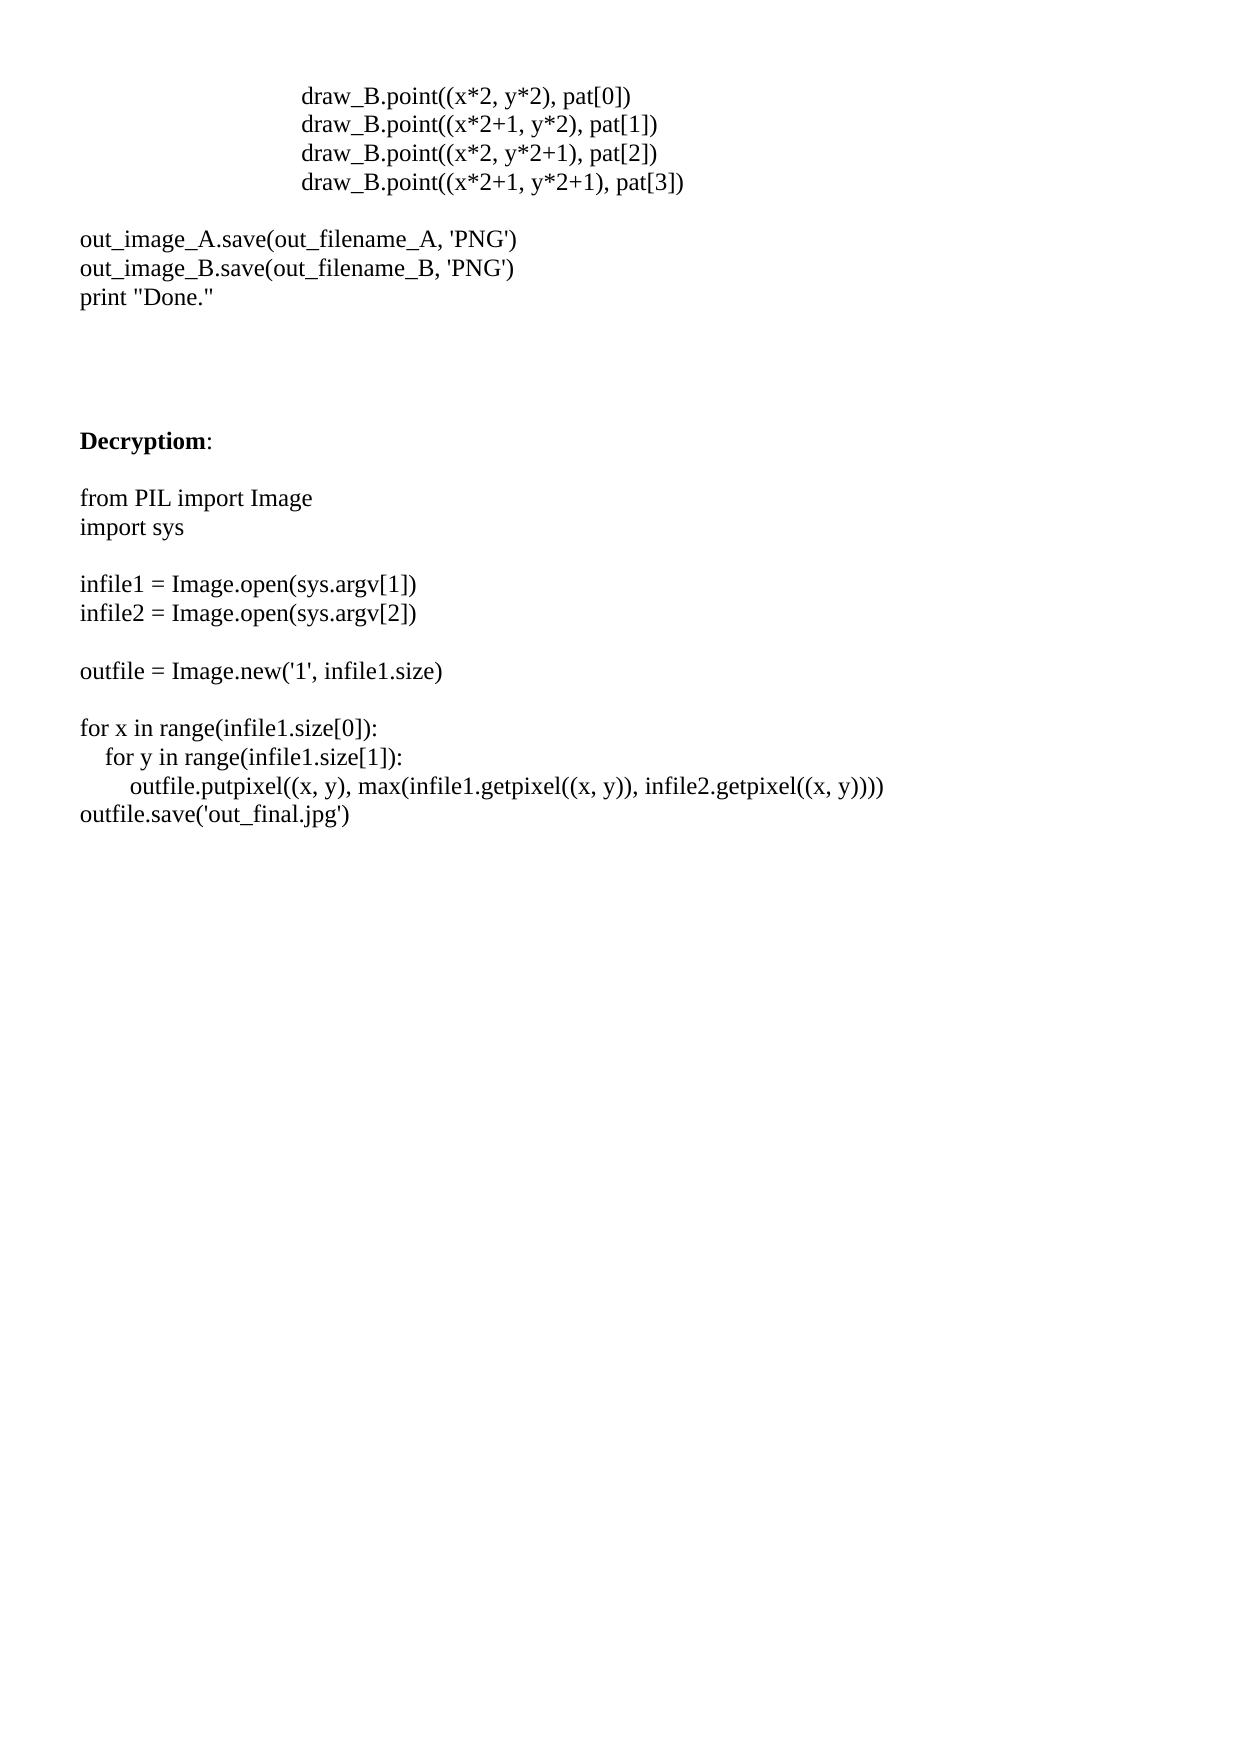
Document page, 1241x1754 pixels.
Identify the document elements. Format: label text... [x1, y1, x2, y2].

text for y in range(infile1.size[1]): [79, 742, 1122, 771]
text infile2 = Image.open(sys.argv[2]) [79, 598, 1122, 627]
text out_image_A.save(out_filename_A, 'PNG') [79, 224, 1122, 253]
text import sys [79, 512, 1122, 541]
text for x in range(infile1.size[0]): [79, 713, 1122, 742]
text draw_B.point((x*2, y*2+1), pat[2]) [79, 138, 1122, 167]
text draw_B.point((x*2, y*2), pat[0]) [79, 81, 1122, 109]
text from PIL import Image [79, 483, 1122, 512]
text outfile.putpixel((x, y), max(infile1.getpixel((x, y)), infile2.getpixel((x, y)))) [79, 771, 1122, 799]
text out_image_B.save(out_filename_B, 'PNG') [79, 253, 1122, 282]
text infile1 = Image.open(sys.argv[1]) [79, 569, 1122, 598]
text draw_B.point((x*2+1, y*2), pat[1]) [79, 109, 1122, 138]
text outfile.save('out_final.jpg') [79, 799, 1122, 828]
text draw_B.point((x*2+1, y*2+1), pat[3]) [79, 167, 1122, 196]
text Decryptiom: [79, 426, 1122, 454]
text print "Done." [79, 282, 1122, 311]
text outfile = Image.new('1', infile1.size) [79, 656, 1122, 684]
